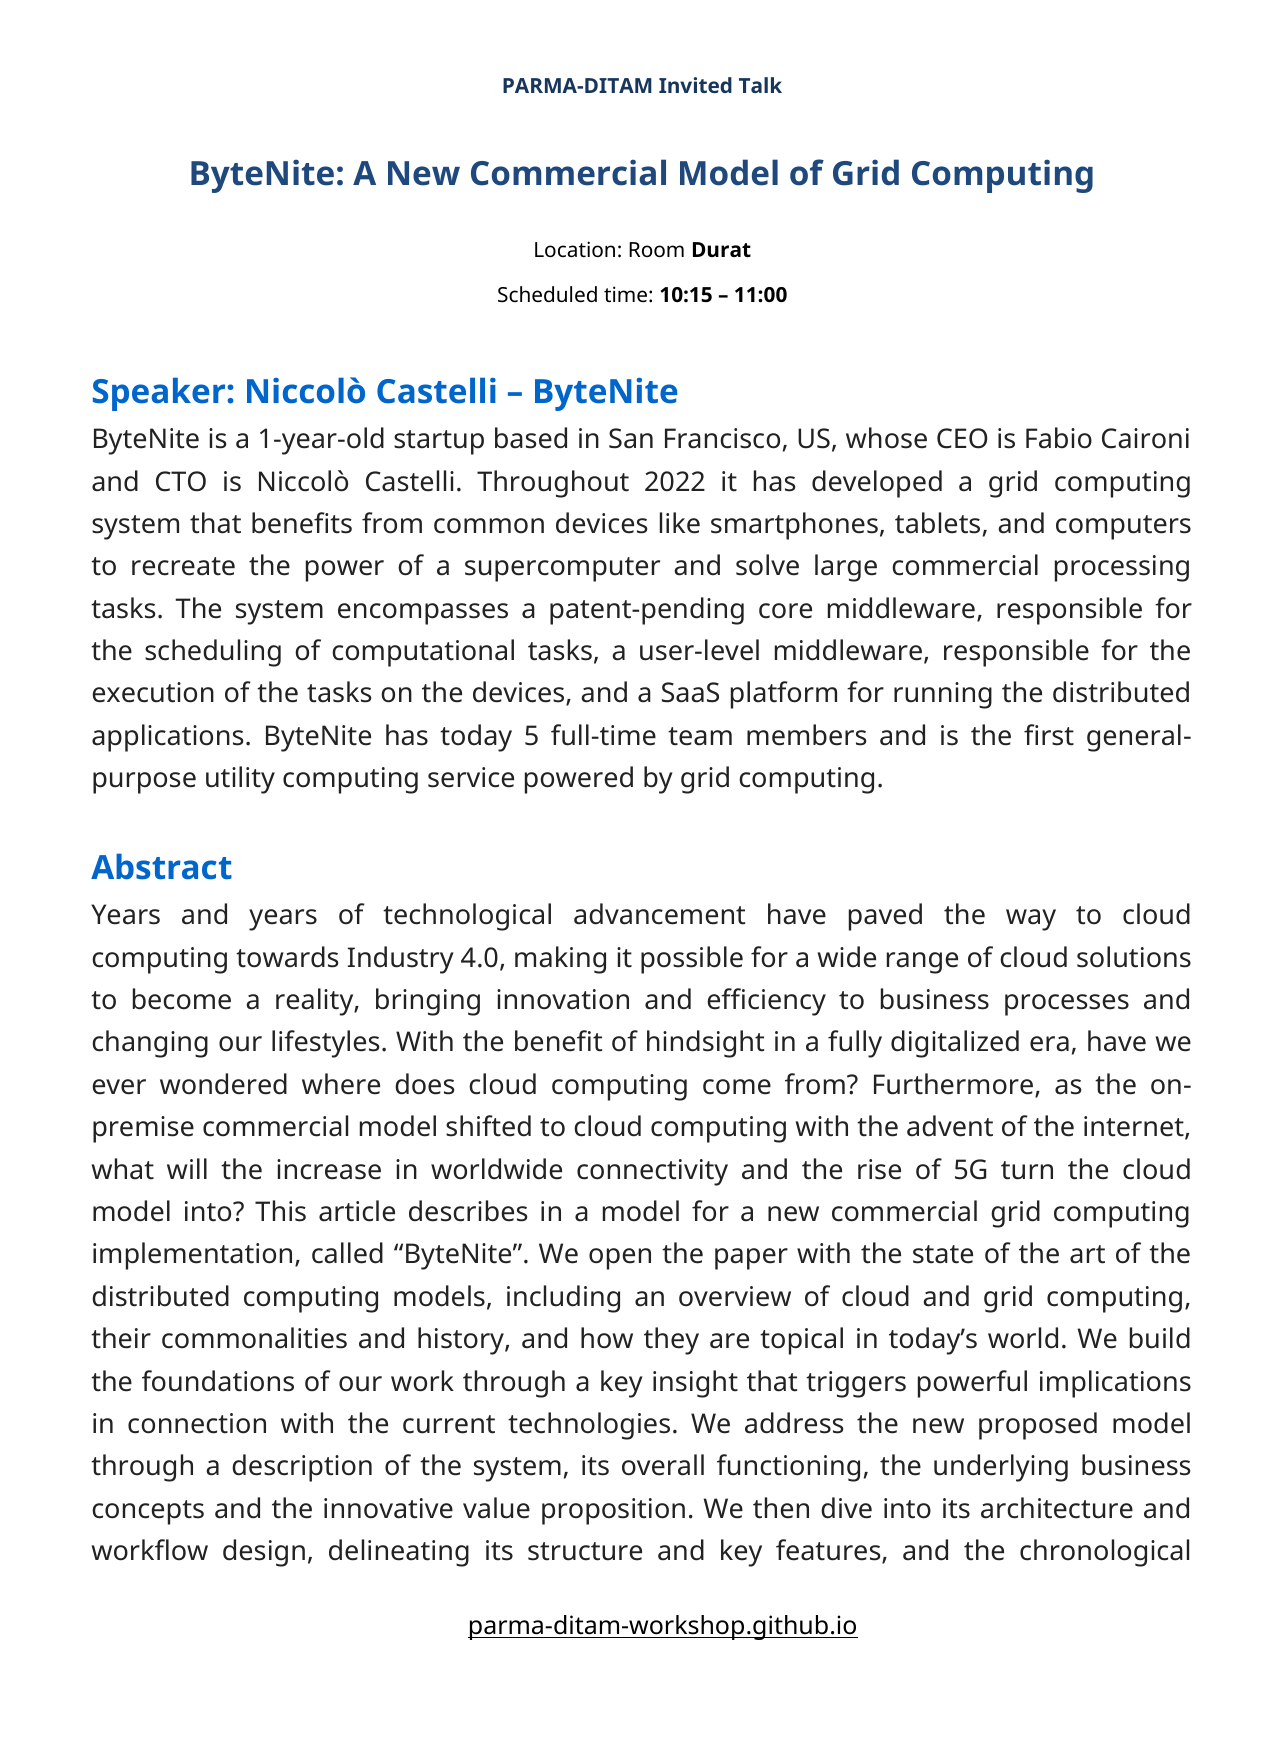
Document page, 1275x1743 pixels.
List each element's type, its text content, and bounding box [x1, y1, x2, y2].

text Location: Room Durat [91, 235, 1193, 263]
text Years and years of technological advancement have paved the way to cloud computing towards Industry 4.0, making it possible for a wide range of cloud solutions to become a reality, bringing innovation and efficiency to business processes and changing our lifestyles. With the benefit of hindsight in a fully digitalized era, have we ever wondered where does cloud computing come from? Furthermore, as the on-premise commercial model shifted to cloud computing with the advent of the internet, what will the increase in worldwide connectivity and the rise of 5G turn the cloud model into? This article describes in a model for a new commercial grid computing implementation, called “ByteNite”. We open the paper with the state of the art of the distributed computing models, including an overview of cloud and grid computing, their commonalities and history, and how they are topical in today’s world. We build the foundations of our work through a key insight that triggers powerful implications in connection with the current technologies. We address the new proposed model through a description of the system, its overall functioning, the underlying business concepts and the innovative value proposition. We then dive into its architecture and workflow design, delineating its structure and key features, and the chronological [91, 896, 1193, 1568]
text Scheduled time: 10:15 – 11:00 [91, 280, 1193, 308]
text Abstract [91, 843, 1193, 889]
text Speaker: Niccolò Castelli – ByteNite [91, 367, 1193, 413]
text ByteNite is a 1-year-old startup based in San Francisco, US, whose CEO is Fabio Caironi and CTO is Niccolò Castelli. Throughout 2022 it has developed a grid computing system that benefits from common devices like smartphones, tablets, and computers to recreate the power of a supercomputer and solve large commercial processing tasks. The system encompasses a patent-pending core middleware, responsible for the scheduling of computational tasks, a user-level middleware, responsible for the execution of the tasks on the devices, and a SaaS platform for running the distributed applications. ByteNite has today 5 full-time team members and is the first general-purpose utility computing service powered by grid computing. [91, 419, 1193, 796]
text ByteNite: A New Commercial Model of Grid Computing [91, 150, 1193, 195]
